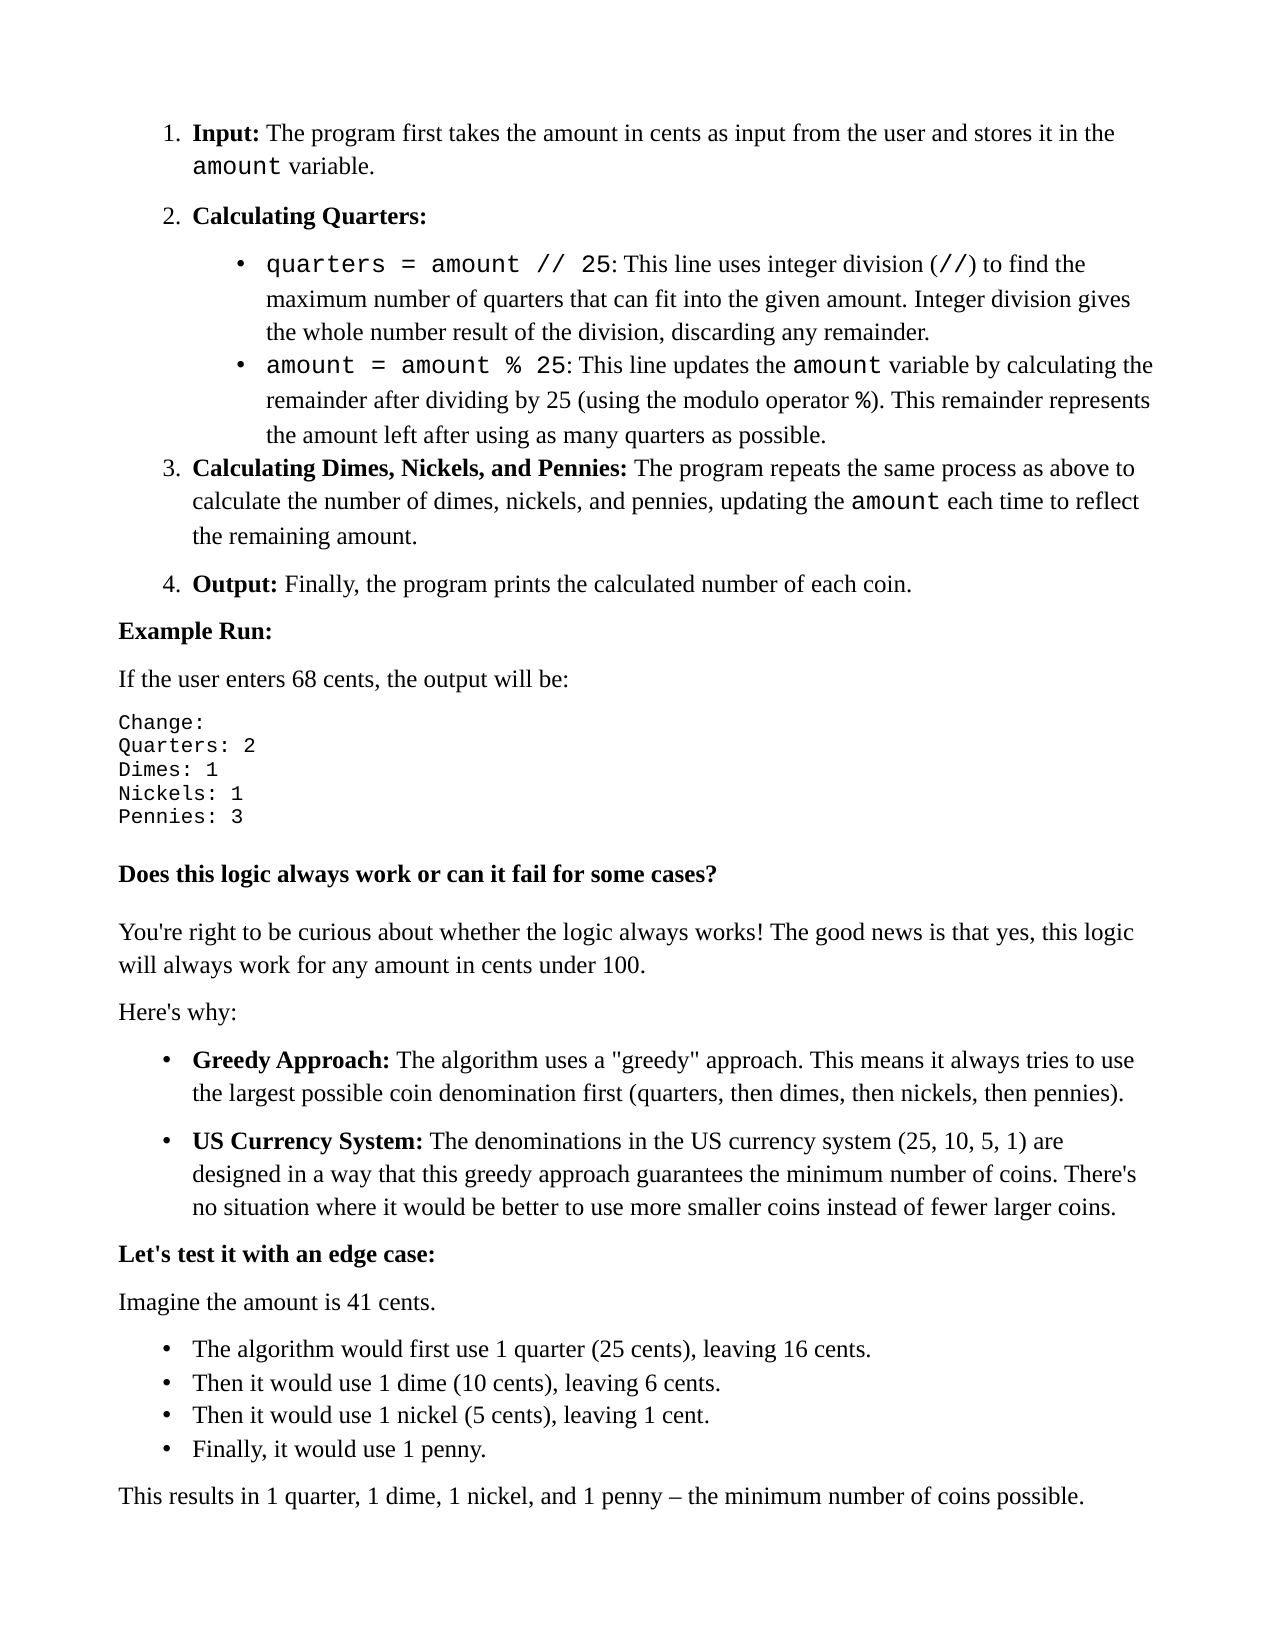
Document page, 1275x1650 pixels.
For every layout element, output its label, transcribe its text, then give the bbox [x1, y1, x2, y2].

text Does this logic always work or can it fail for some cases? [118, 859, 1157, 888]
list Greedy Approach: The algorithm uses a "greedy" approach. This means it always tries to use the largest possible coin denomination first (quarters, then dimes, then nickels, then pennies). [162, 1045, 1157, 1107]
text If the user enters 68 cents, the output will be: [118, 664, 1157, 693]
text Imagine the amount is 41 cents. [118, 1287, 1157, 1316]
list US Currency System: The denominations in the US currency system (25, 10, 5, 1) are designed in a way that this greedy approach guarantees the minimum number of coins. There's no situation where it would be better to use more smaller coins instead of fewer larger coins. [162, 1126, 1157, 1221]
list The algorithm would first use 1 quarter (25 cents), leaving 16 cents. [162, 1334, 1157, 1363]
list Calculating Quarters: [162, 201, 1157, 230]
text Quarters: 2 [118, 735, 1157, 759]
list Then it would use 1 dime (10 cents), leaving 6 cents. [162, 1368, 1157, 1396]
text Example Run: [118, 616, 1157, 645]
list quarters = amount // 25: This line uses integer division (//) to find the maximum number of quarters that can fit into the given amount. Integer division gives the whole number result of the division, discarding any remainder. [236, 249, 1157, 346]
text Pennies: 3 [118, 806, 1157, 830]
list Finally, it would use 1 penny. [162, 1434, 1157, 1462]
text Here's why: [118, 997, 1157, 1026]
text Change: [118, 712, 1157, 735]
text This results in 1 quarter, 1 dime, 1 nickel, and 1 penny – the minimum number of coins possible. [118, 1481, 1157, 1510]
text Dimes: 1 [118, 759, 1157, 783]
text Let's test it with an edge case: [118, 1239, 1157, 1268]
list Input: The program first takes the amount in cents as input from the user and stores it in the amount variable. [162, 118, 1157, 182]
list Output: Finally, the program prints the calculated number of each coin. [162, 569, 1157, 598]
list amount = amount % 25: This line updates the amount variable by calculating the remainder after dividing by 25 (using the modulo operator %). This remainder represents the amount left after using as many quarters as possible. [236, 350, 1157, 449]
list Then it would use 1 nickel (5 cents), leaving 1 cent. [162, 1401, 1157, 1429]
list Calculating Dimes, Nickels, and Pennies: The program repeats the same process as above to calculate the number of dimes, nickels, and pennies, updating the amount each time to reflect the remaining amount. [162, 453, 1157, 550]
text You're right to be curious about whether the logic always works! The good news is that yes, this logic will always work for any amount in cents under 100. [118, 917, 1157, 979]
text Nickels: 1 [118, 783, 1157, 806]
